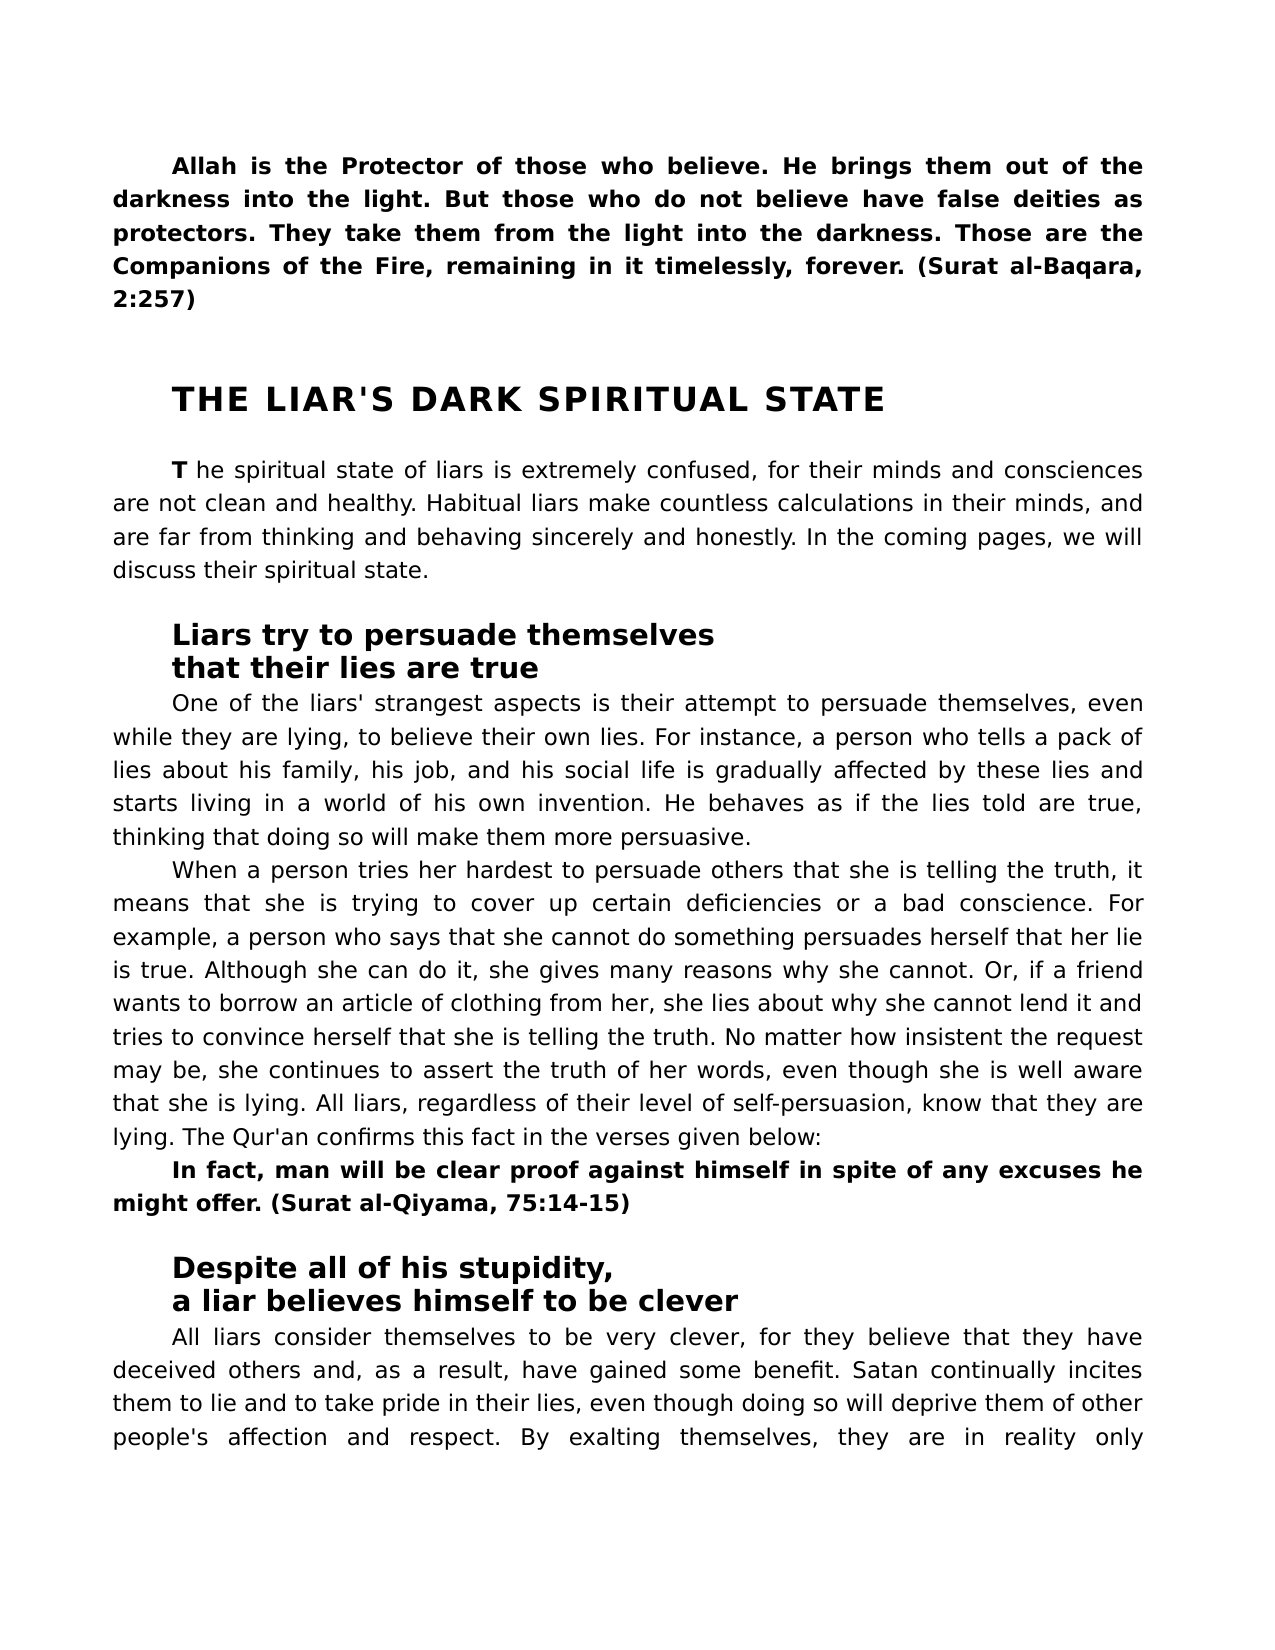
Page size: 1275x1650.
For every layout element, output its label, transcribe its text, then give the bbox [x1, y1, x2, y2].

text When a person tries her hardest to persuade others that she is telling the truth, it means that she is trying to cover up certain deficiencies or a bad conscience. For example, a person who says that she cannot do something persuades herself that her lie is true. Although she can do it, she gives many reasons why she cannot. Or, if a friend wants to borrow an article of clothing from her, she lies about why she cannot lend it and tries to convince herself that she is telling the truth. No matter how insistent the request may be, she continues to assert the truth of her words, even though she is well aware that she is lying. All liars, regardless of their level of self-persuasion, know that they are lying. The Qur'an confirms this fact in the verses given below: [112, 852, 1145, 1152]
text One of the liars' strangest aspects is their attempt to persuade themselves, even while they are lying, to believe their own lies. For instance, a person who tells a pack of lies about his family, his job, and his social life is gradually affected by these lies and starts living in a world of his own invention. He behaves as if the lies told are true, thinking that doing so will make them more persuasive. [112, 685, 1145, 852]
text Liars try to persuade themselves [112, 618, 1145, 652]
text In fact, man will be clear proof against himself in spite of any excuses he might offer. (Surat al-Qiyama, 75:14-15) [112, 1152, 1145, 1218]
text THE LIAR'S DARK SPIRITUAL STATE [112, 381, 1145, 418]
text The spiritual state of liars is extremely confused, for their minds and consciences are not clean and healthy. Habitual liars make countless calculations in their minds, and are far from thinking and behaving sincerely and honestly. In the coming pages, we will discuss their spiritual state. [112, 452, 1145, 585]
text Despite all of his stupidity, [112, 1252, 1145, 1285]
text a liar believes himself to be clever [112, 1285, 1145, 1318]
text that their lies are true [112, 652, 1145, 685]
text Allah is the Protector of those who believe. He brings them out of the darkness into the light. But those who do not believe have false deities as protectors. They take them from the light into the darkness. Those are the Companions of the Fire, remaining in it timelessly, forever. (Surat al-Baqara, 2:257) [112, 148, 1145, 314]
text All liars consider themselves to be very clever, for they believe that they have deceived others and, as a result, have gained some benefit. Satan continually incites them to lie and to take pride in their lies, even though doing so will deprive them of other people's affection and respect. By exalting themselves, they are in reality only [112, 1318, 1145, 1452]
